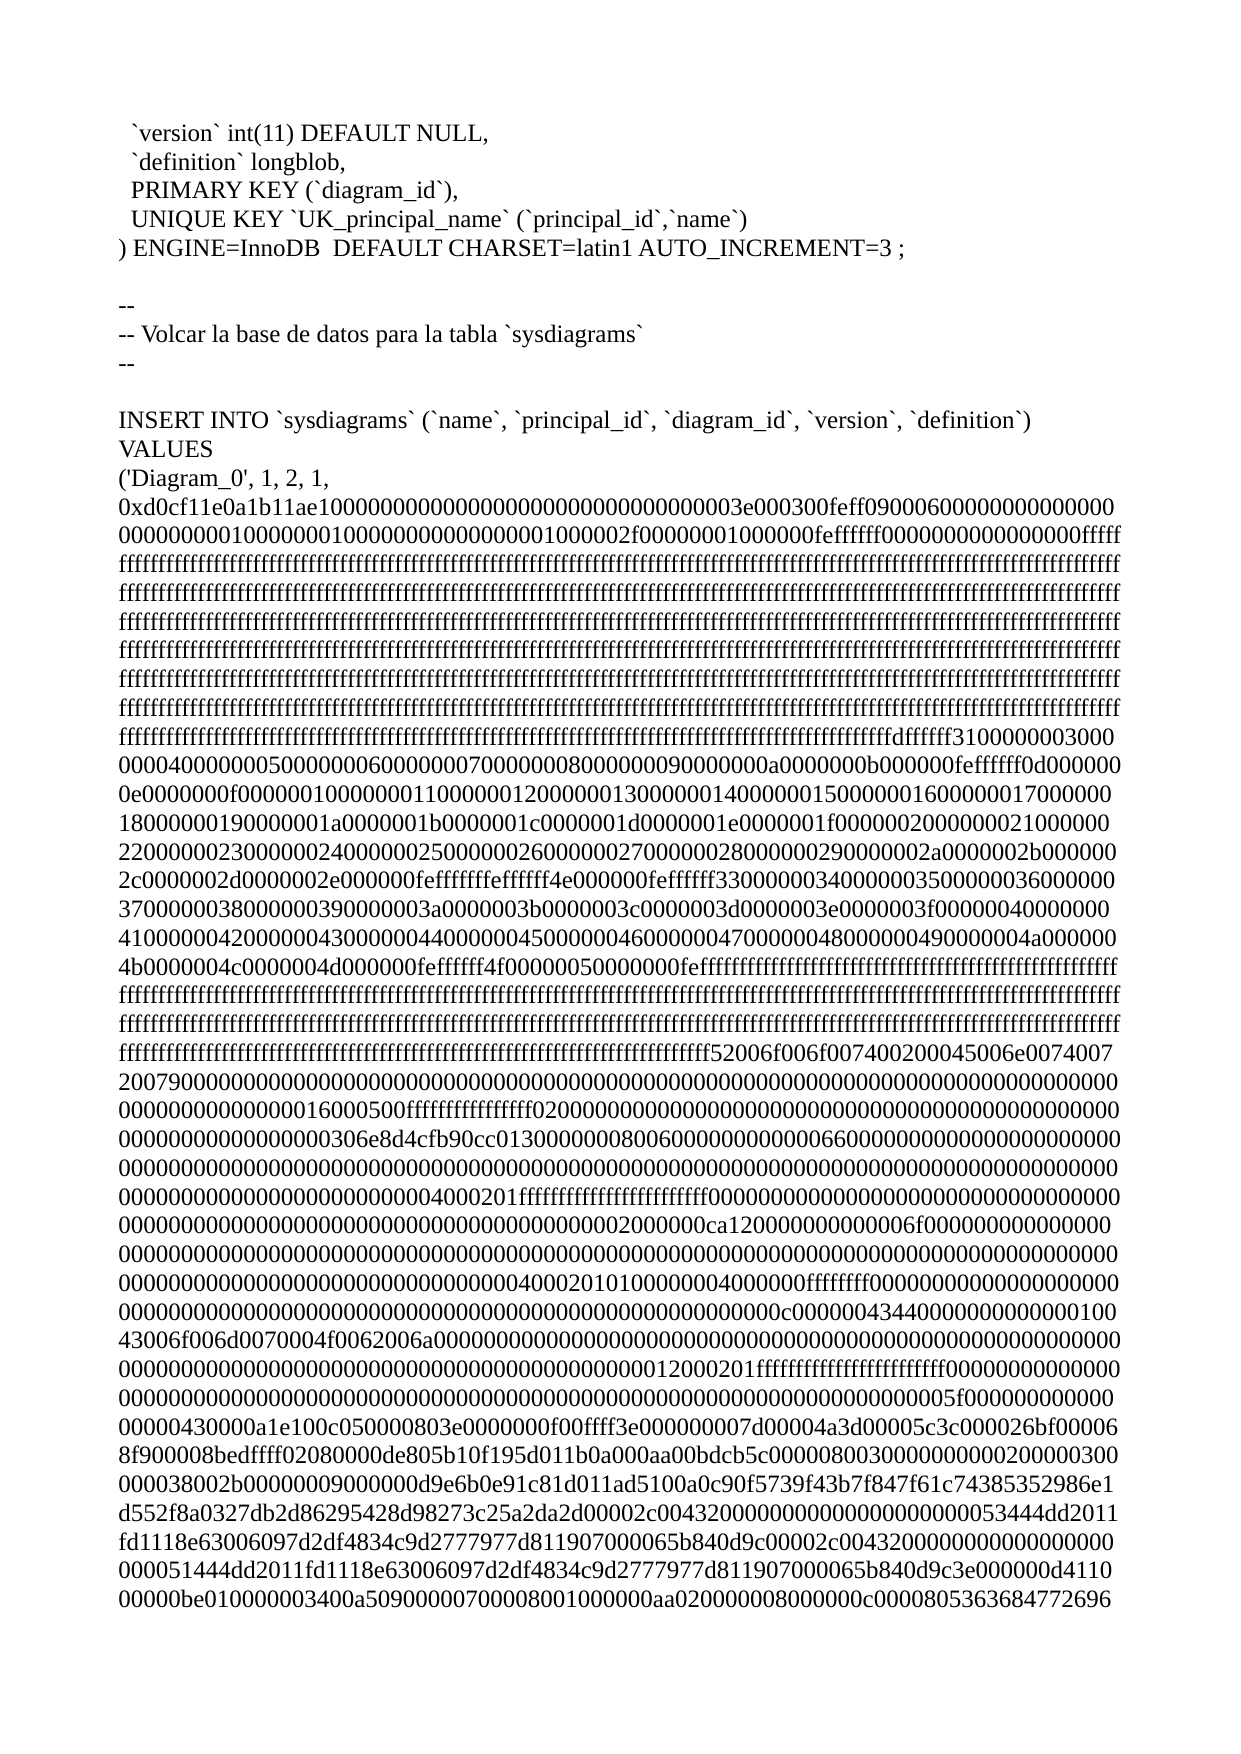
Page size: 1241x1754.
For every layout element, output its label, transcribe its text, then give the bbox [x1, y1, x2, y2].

text UNIQUE KEY `UK_principal_name` (`principal_id`,`name`) [118, 204, 1122, 233]
text ) ENGINE=InnoDB DEFAULT CHARSET=latin1 AUTO_INCREMENT=3 ; [118, 233, 1122, 262]
text INSERT INTO `sysdiagrams` (`name`, `principal_id`, `diagram_id`, `version`, `definition`) VALUES [118, 406, 1122, 463]
text `definition` longblob, [118, 147, 1122, 176]
text -- Volcar la base de datos para la tabla `sysdiagrams` [118, 319, 1122, 348]
text `version` int(11) DEFAULT NULL, [118, 118, 1122, 147]
text ('Diagram_0', 1, 2, 1, 0xd0cf11e0a1b11ae1000000000000000000000000000000003e000300feff0900060000000000000000000000010000000100000000000000001000002f00000001000000feffffff0000000000000000fffffffffffffffffffffffffffffffffffffffffffffffffffffffffffffffffffffffffffffffffffffffffffffffffffffffffffffffffffffffffffffffffffffffffffffffffffffffffffffffffffffffffffffffffffffffffffffffffffffffffffffffffffffffffffffffffffffffffffffffffffffffffffffffffffffffffffffffffffffffffffffffffffffffffffffffffffffffffffffffffffffffffffffffffffffffffffffffffffffffffffffffffffffffffffffffffffffffffffffffffffffffffffffffffffffffffffffffffffffffffffffffffffffffffffffffffffffffffffffffffffffffffffffffffffffffffffffffffffffffffffffffffffffffffffffffffffffffffffffffffffffffffffffffffffffffffffffffffffffffffffffffffffffffffffffffffffffffffffffffffffffffffffffffffffffffffffffffffffffffffffffffffffffffffffffffffffffffffffffffffffffffffffffffffffffffffffffffffffffffffffffffffffffffffffffffffffffffffffffffffffffffffffffffffffffffffffffffffffffffffffffffffffffffffffffffffdffffff31000000030000000400000005000000060000000700000008000000090000000a0000000b000000feffffff0d0000000e0000000f000000100000001100000012000000130000001400000015000000160000001700000018000000190000001a0000001b0000001c0000001d0000001e0000001f000000200000002100000022000000230000002400000025000000260000002700000028000000290000002a0000002b0000002c0000002d0000002e000000fefffffffeffffff4e000000feffffff330000003400000035000000360000003700000038000000390000003a0000003b0000003c0000003d0000003e0000003f000000400000004100000042000000430000004400000045000000460000004700000048000000490000004a0000004b0000004c0000004d000000feffffff4f00000050000000feffffffffffffffffffffffffffffffffffffffffffffffffffffffffffffffffffffffffffffffffffffffffffffffffffffffffffffffffffffffffffffffffffffffffffffffffffffffffffffffffffffffffffffffffffffffffffffffffffffffffffffffffffffffffffffffffffffffffffffffffffffffffffffffffffffffffffffffffffffffffffffffffffffffffffffffffffffffffffffffffffffffffffffffffffffffffffffffffffffffffffffffffffffffffffffff52006f006f007400200045006e00740072007900000000000000000000000000000000000000000000000000000000000000000000000000000000000000000016000500ffffffffffffffff0200000000000000000000000000000000000000000000000000000000000000306e8d4cfb90cc013000000080060000000000006600000000000000000000000000000000000000000000000000000000000000000000000000000000000000000000000000000000000000000000000000000004000201ffffffffffffffffffffffff00000000000000000000000000000000000000000000000000000000000000000000000002000000ca120000000000006f000000000000000000000000000000000000000000000000000000000000000000000000000000000000000000000000000000000000000000000000000000040002010100000004000000ffffffff0000000000000000000000000000000000000000000000000000000000000000000000000c0000004344000000000000010043006f006d0070004f0062006a0000000000000000000000000000000000000000000000000000000000000000000000000000000000000000000000000012000201ffffffffffffffffffffffff000000000000000000000000000000000000000000000000000000000000000000000000000000005f00000000000000000430000a1e100c050000803e0000000f00ffff3e000000007d00004a3d00005c3c000026bf000068f900008bedffff02080000de805b10f195d011b0a000aa00bdcb5c0000080030000000000200000300000038002b00000009000000d9e6b0e91c81d011ad5100a0c90f5739f43b7f847f61c74385352986e1d552f8a0327db2d86295428d98273c25a2da2d00002c0043200000000000000000000053444dd2011fd1118e63006097d2df4834c9d2777977d811907000065b840d9c00002c0043200000000000000000000051444dd2011fd1118e63006097d2df4834c9d2777977d811907000065b840d9c3e000000d411000000be010000003400a50900000700008001000000aa020000008000000c0000805363684772696 [118, 463, 1122, 1613]
text PRIMARY KEY (`diagram_id`), [118, 176, 1122, 204]
text -- [118, 348, 1122, 377]
text -- [118, 291, 1122, 319]
